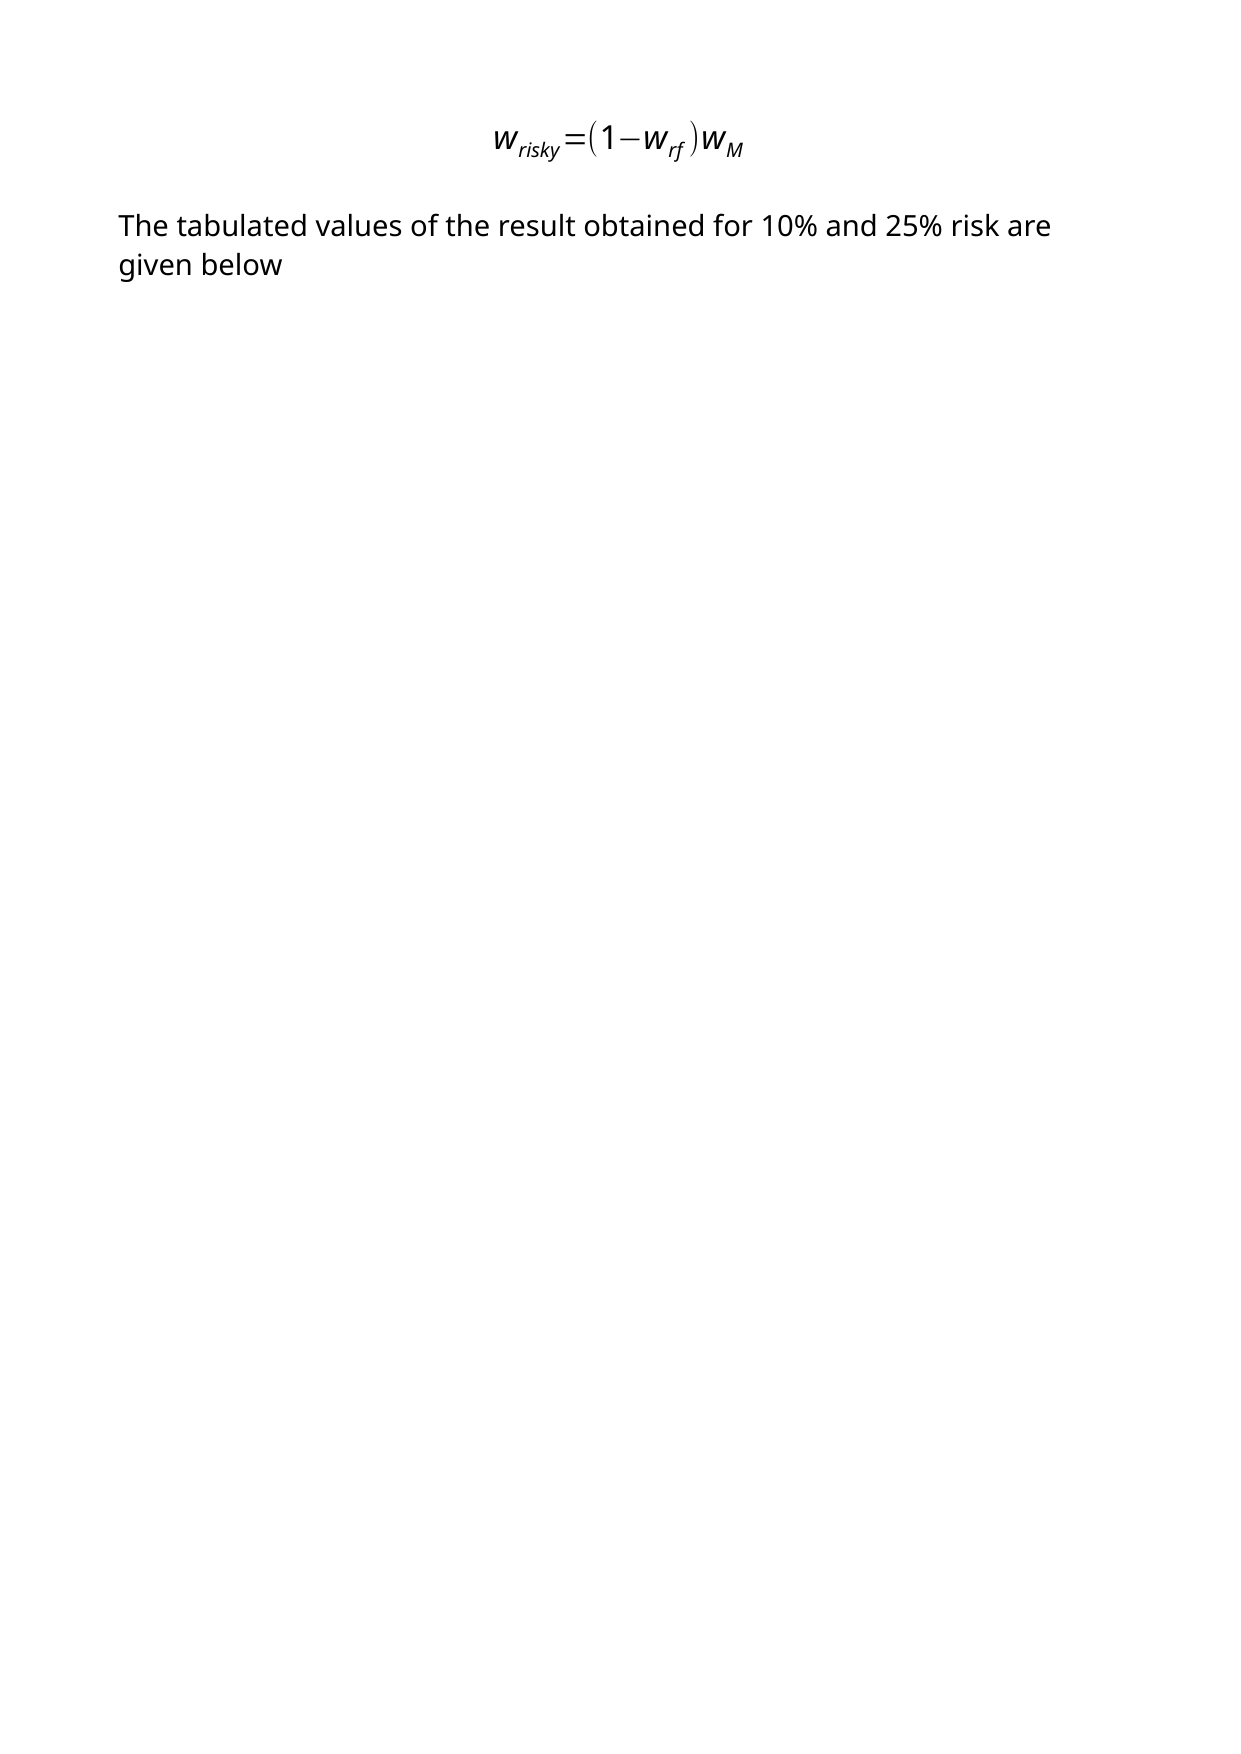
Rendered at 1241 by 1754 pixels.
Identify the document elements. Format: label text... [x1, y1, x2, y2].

text The tabulated values of the result obtained for 10% and 25% risk are given below [118, 205, 1122, 284]
